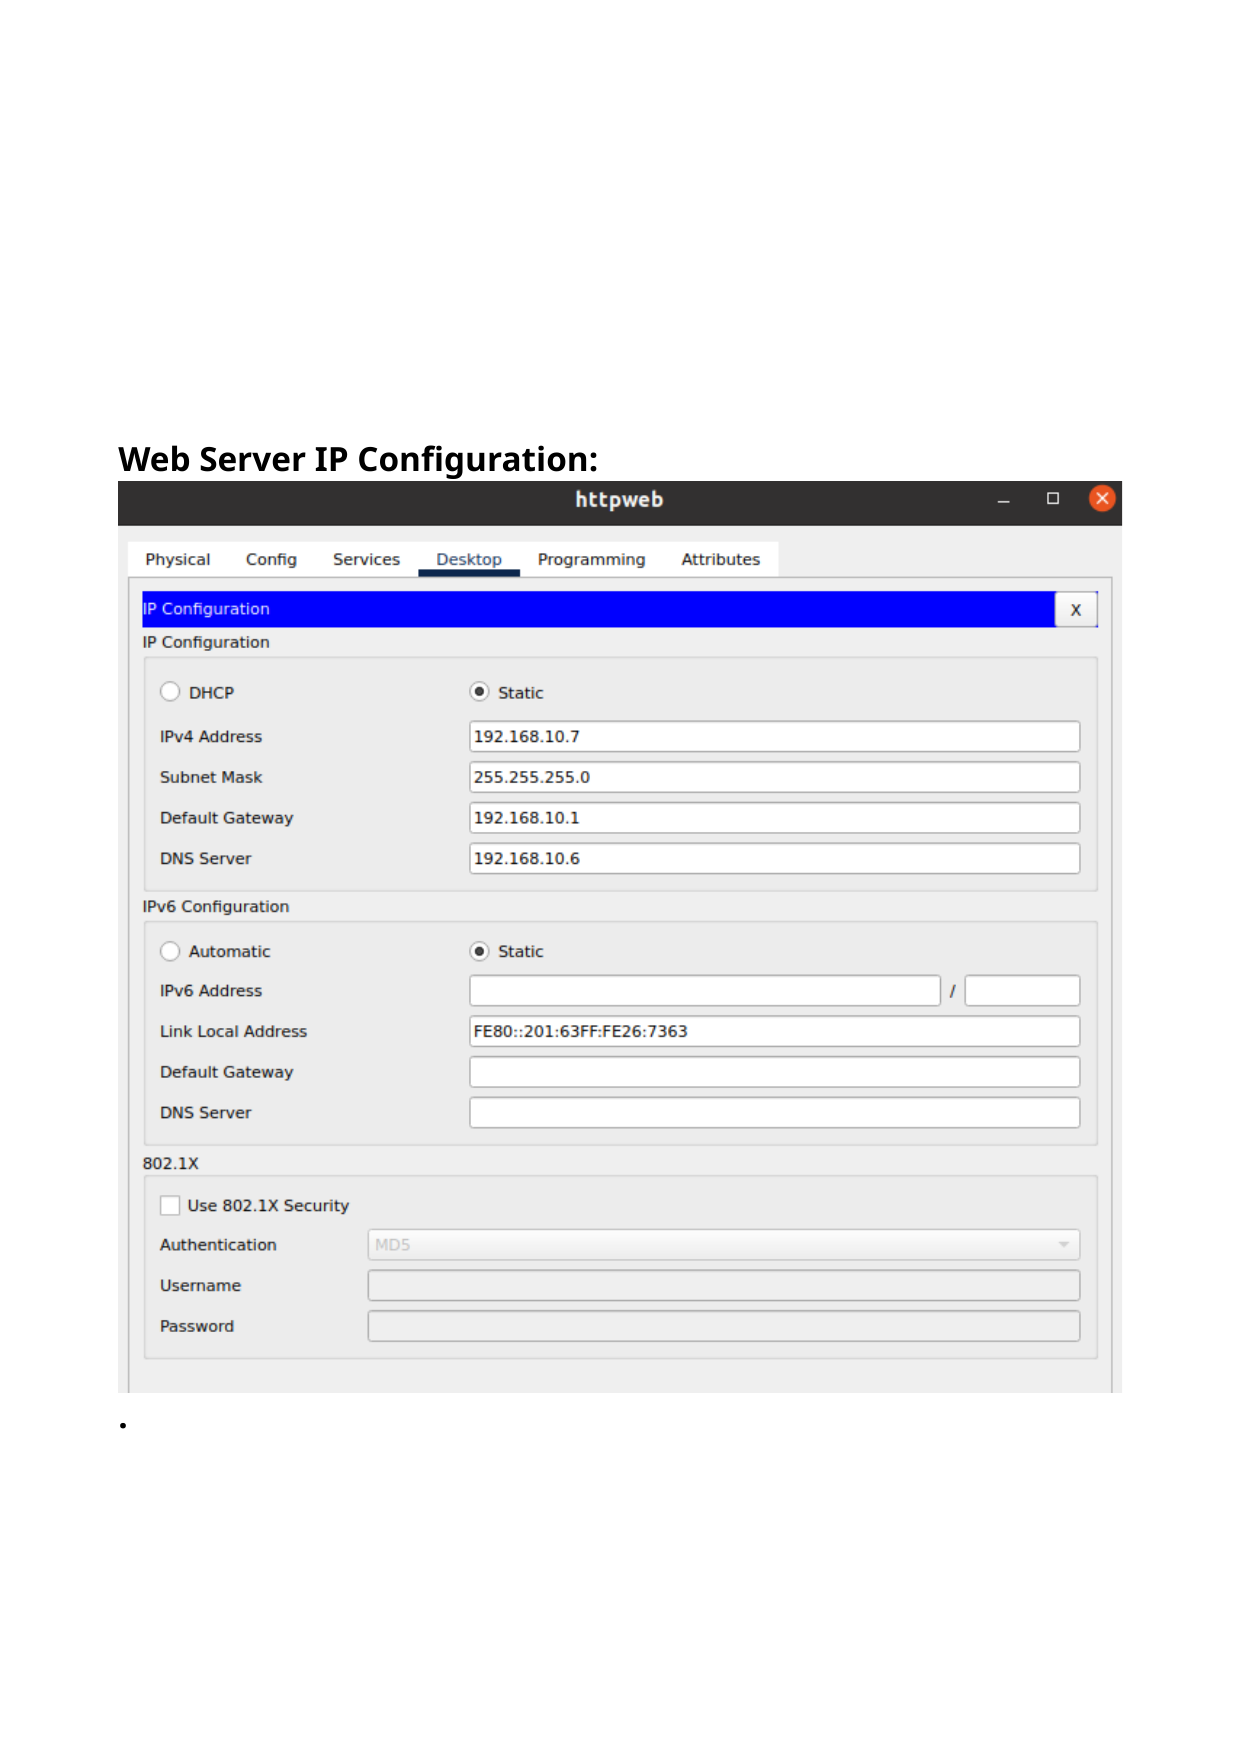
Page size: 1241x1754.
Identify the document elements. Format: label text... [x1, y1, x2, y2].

picture [118, 481, 1123, 1393]
text Web Server IP Configuration: [118, 436, 1122, 481]
text . [118, 1393, 1122, 1438]
